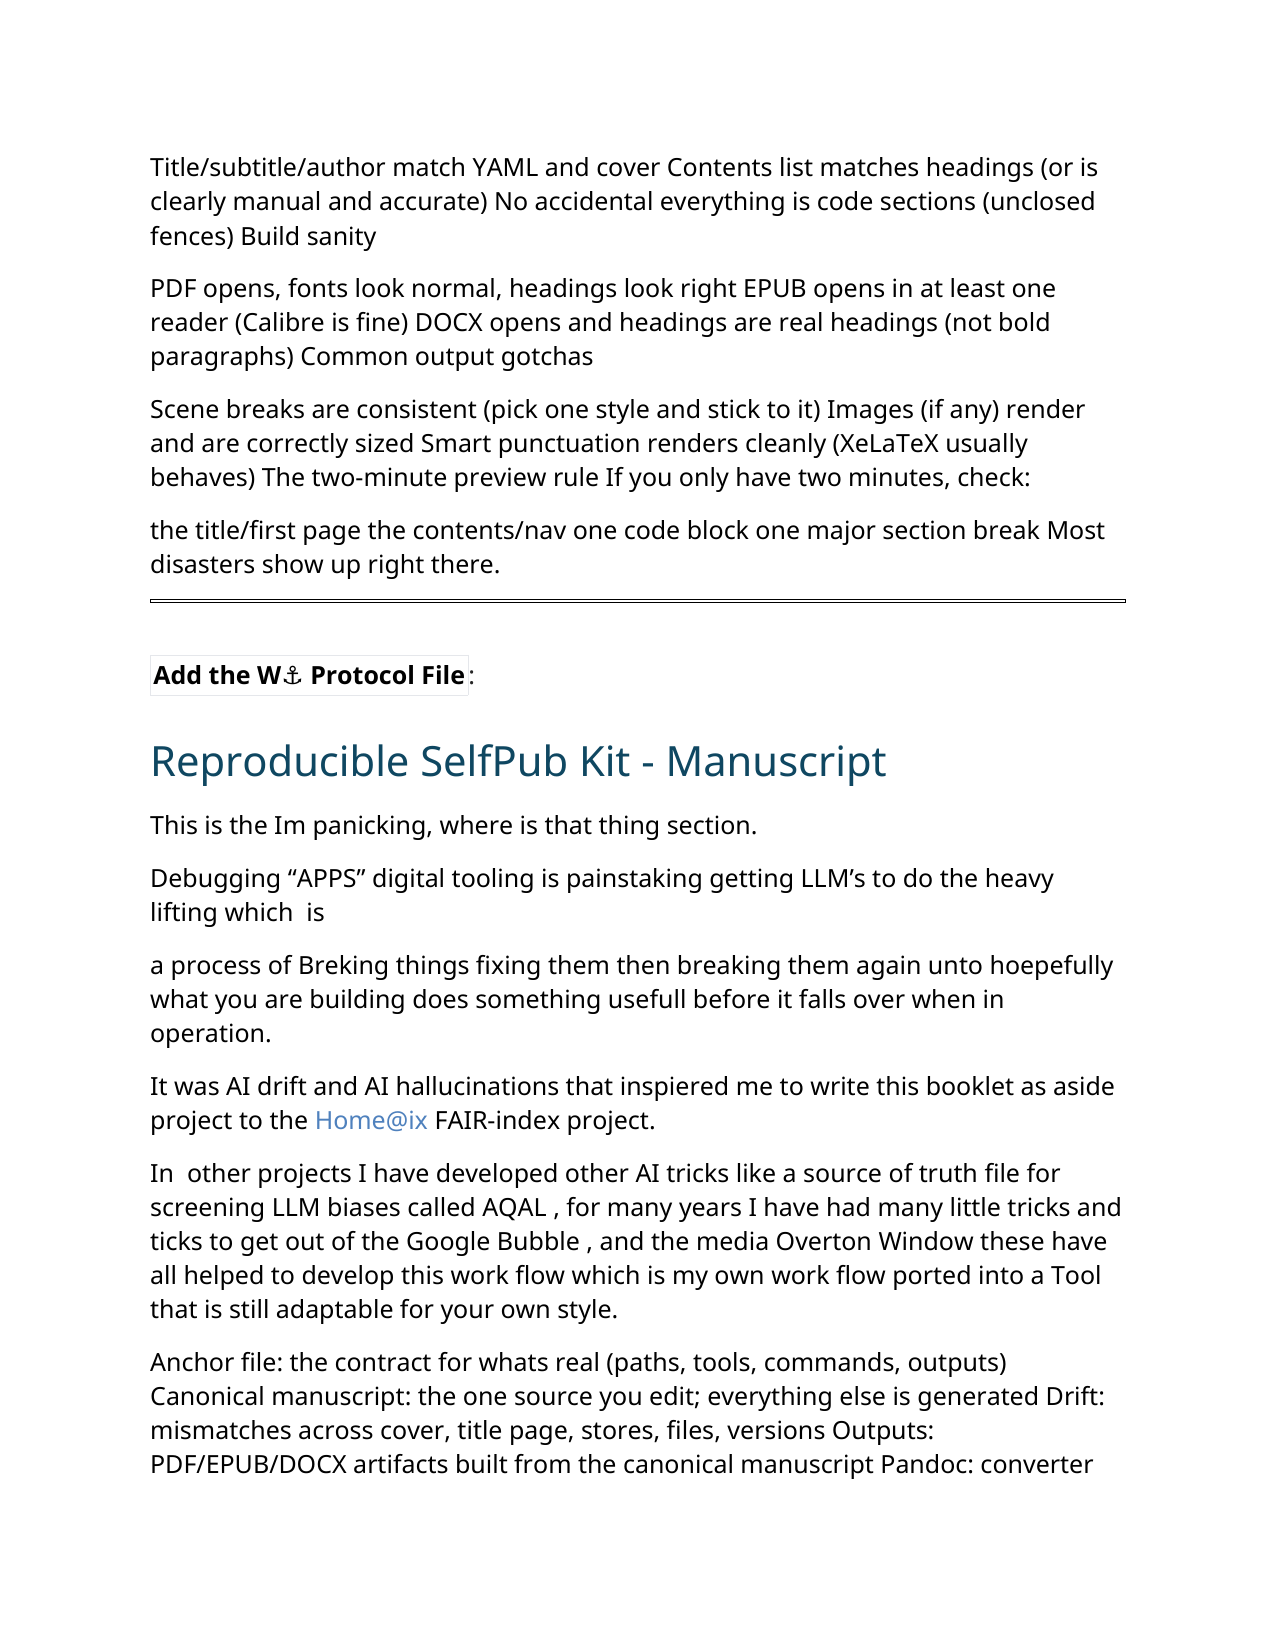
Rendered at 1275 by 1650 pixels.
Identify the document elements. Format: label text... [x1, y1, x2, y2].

text Add the W⚓ Protocol File [151, 656, 468, 695]
text Scene breaks are consistent (pick one style and stick to it) Images (if any) render and are correctly sized Smart punctuation renders cleanly (XeLaTeX usually behaves) The two-minute preview rule If you only have two minutes, check: [150, 392, 1125, 494]
text This is the Im panicking, where is that thing section. [150, 808, 1125, 842]
text In other projects I have developed other AI tricks like a source of truth file for screening LLM biases called AQAL , for many years I have had many little tricks and ticks to get out of the Google Bubble , and the media Overton Window these have all helped to develop this work flow which is my own work flow ported into a Tool that is still adaptable for your own style. [150, 1155, 1125, 1326]
text Title/subtitle/author match YAML and cover Contents list matches headings (or is clearly manual and accurate) No accidental everything is code sections (unclosed fences) Build sanity [150, 150, 1125, 252]
text It was AI drift and AI hallucinations that inspiered me to write this booklet as aside project to the Home@ix FAIR-index project. [150, 1068, 1125, 1136]
text : [469, 654, 1125, 695]
text the title/first page the contents/nav one code block one major section break Most disasters show up right there. [150, 513, 1125, 581]
text a process of Breking things fixing them then breaking them again unto hoepefully what you are building does something usefull before it falls over when in operation. [150, 947, 1125, 1049]
text PDF opens, fonts look normal, headings look right EPUB opens in at least one reader (Calibre is fine) DOCX opens and headings are real headings (not bold paragraphs) Common output gotchas [150, 271, 1125, 373]
text Debugging “APPS” digital tooling is painstaking getting LLM’s to do the heavy lifting which is [150, 861, 1125, 929]
text Anchor file: the contract for whats real (paths, tools, commands, outputs) Canonical manuscript: the one source you edit; everything else is generated Drift: mismatches across cover, title page, stores, files, versions Outputs: PDF/EPUB/DOCX artifacts built from the canonical manuscript Pandoc: converter [150, 1344, 1125, 1481]
subtitle Reproducible SelfPub Kit - Manuscript [150, 732, 1125, 789]
